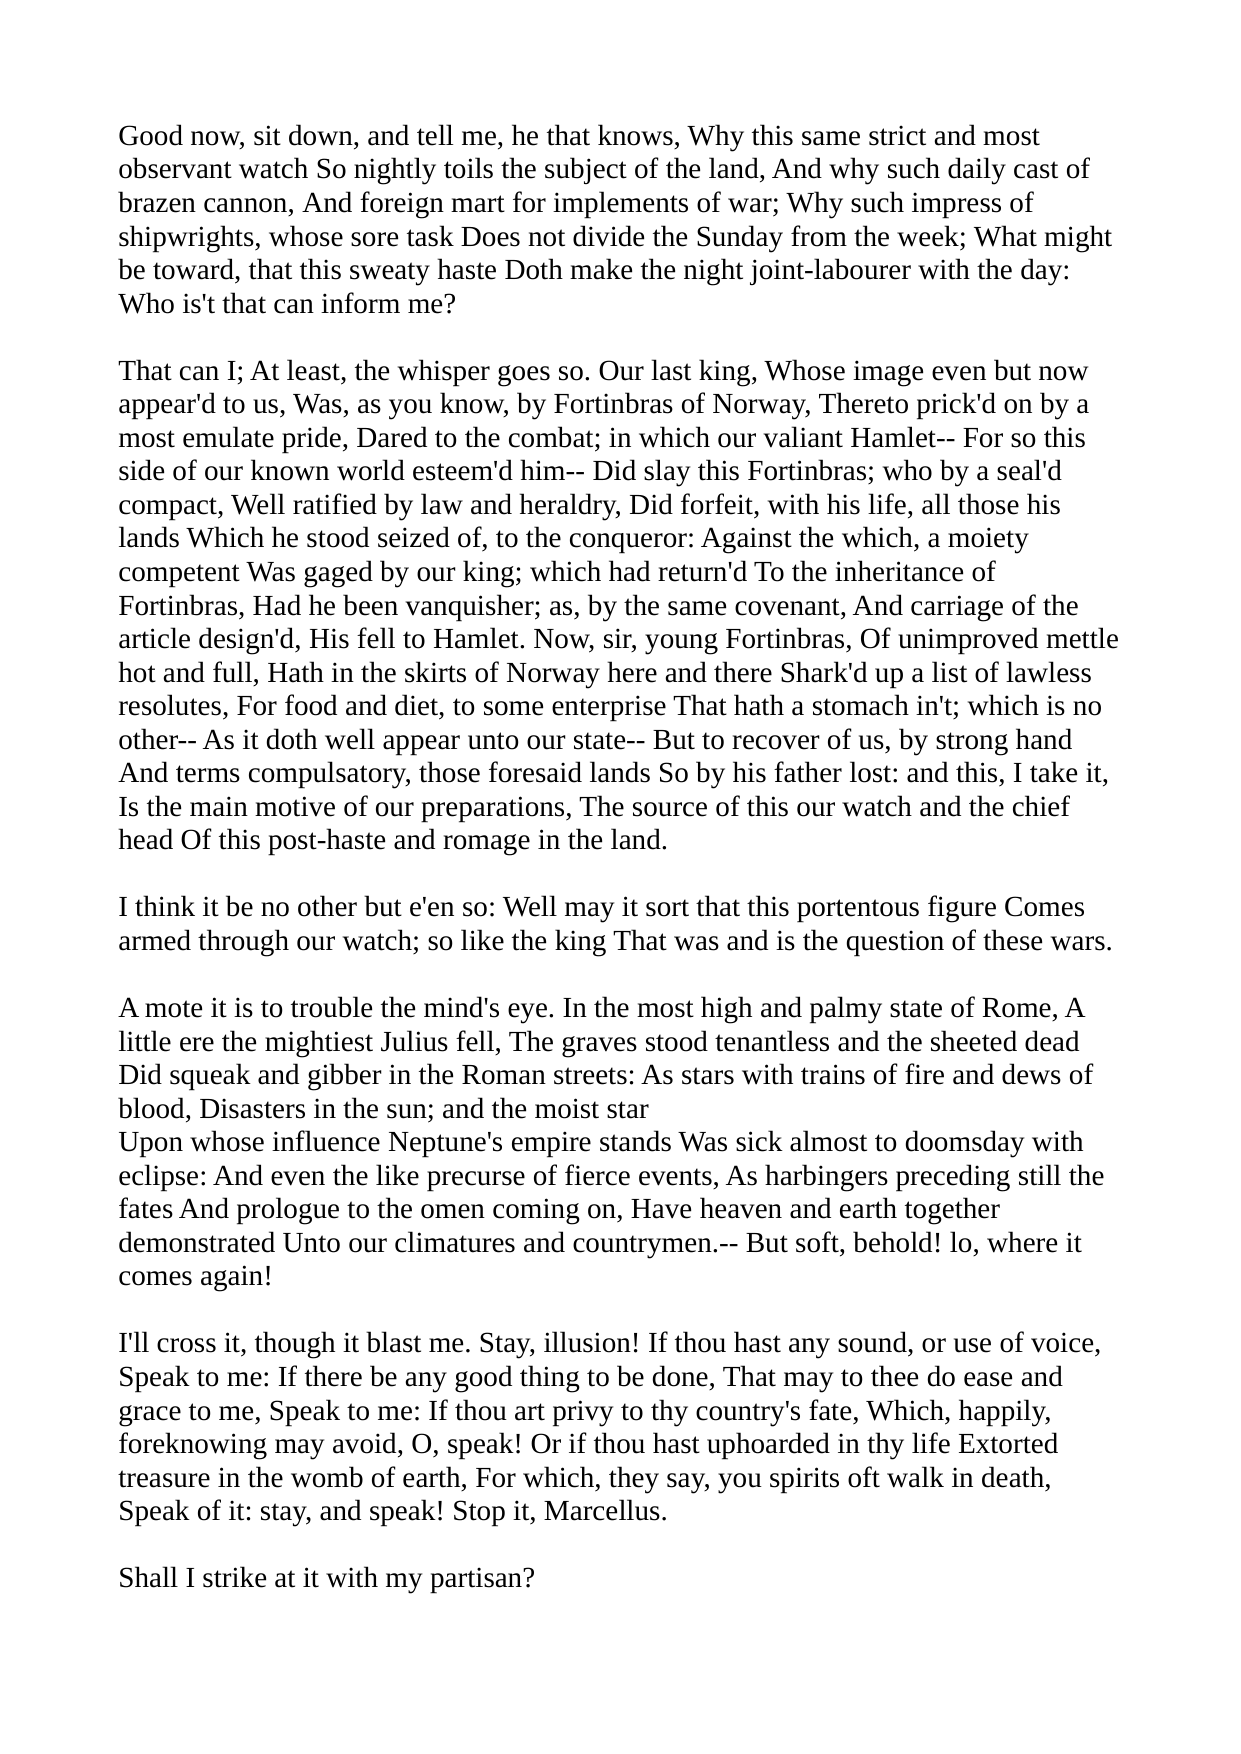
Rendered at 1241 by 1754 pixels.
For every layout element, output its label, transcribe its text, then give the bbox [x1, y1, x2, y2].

text I think it be no other but e'en so: Well may it sort that this portentous figure Comes armed through our watch; so like the king That was and is the question of these wars. A mote it is to trouble the mind's eye. In the most high and palmy state of Rome, A little ere the mightiest Julius fell, The graves stood tenantless and the sheeted dead Did squeak and gibber in the Roman streets: As stars with trains of fire and dews of blood, Disasters in the sun; and the moist star Upon whose influence Neptune's empire stands Was sick almost to doomsday with eclipse: And even the like precurse of fierce events, As harbingers preceding still the fates And prologue to the omen coming on, Have heaven and earth together demonstrated Unto our climatures and countrymen.-- But soft, behold! lo, where it comes again! [118, 889, 1122, 1292]
text Shall I strike at it with my partisan? [118, 1560, 1122, 1594]
text I'll cross it, though it blast me. Stay, illusion! If thou hast any sound, or use of voice, Speak to me: If there be any good thing to be done, That may to thee do ease and grace to me, Speak to me: If thou art privy to thy country's fate, Which, happily, foreknowing may avoid, O, speak! Or if thou hast uphoarded in thy life Extorted treasure in the womb of earth, For which, they say, you spirits oft walk in death, Speak of it: stay, and speak! Stop it, Marcellus. [118, 1326, 1122, 1527]
text Good now, sit down, and tell me, he that knows, Why this same strict and most observant watch So nightly toils the subject of the land, And why such daily cast of brazen cannon, And foreign mart for implements of war; Why such impress of shipwrights, whose sore task Does not divide the Sunday from the week; What might be toward, that this sweaty haste Doth make the night joint-labourer with the day: Who is't that can inform me? [118, 118, 1122, 319]
text That can I; At least, the whisper goes so. Our last king, Whose image even but now appear'd to us, Was, as you know, by Fortinbras of Norway, Thereto prick'd on by a most emulate pride, Dared to the combat; in which our valiant Hamlet-- For so this side of our known world esteem'd him-- Did slay this Fortinbras; who by a seal'd compact, Well ratified by law and heraldry, Did forfeit, with his life, all those his lands Which he stood seized of, to the conqueror: Against the which, a moiety competent Was gaged by our king; which had return'd To the inheritance of Fortinbras, Had he been vanquisher; as, by the same covenant, And carriage of the article design'd, His fell to Hamlet. Now, sir, young Fortinbras, Of unimproved mettle hot and full, Hath in the skirts of Norway here and there Shark'd up a list of lawless resolutes, For food and diet, to some enterprise That hath a stomach in't; which is no other-- As it doth well appear unto our state-- But to recover of us, by strong hand And terms compulsatory, those foresaid lands So by his father lost: and this, I take it, Is the main motive of our preparations, The source of this our watch and the chief head Of this post-haste and romage in the land. [118, 353, 1122, 856]
